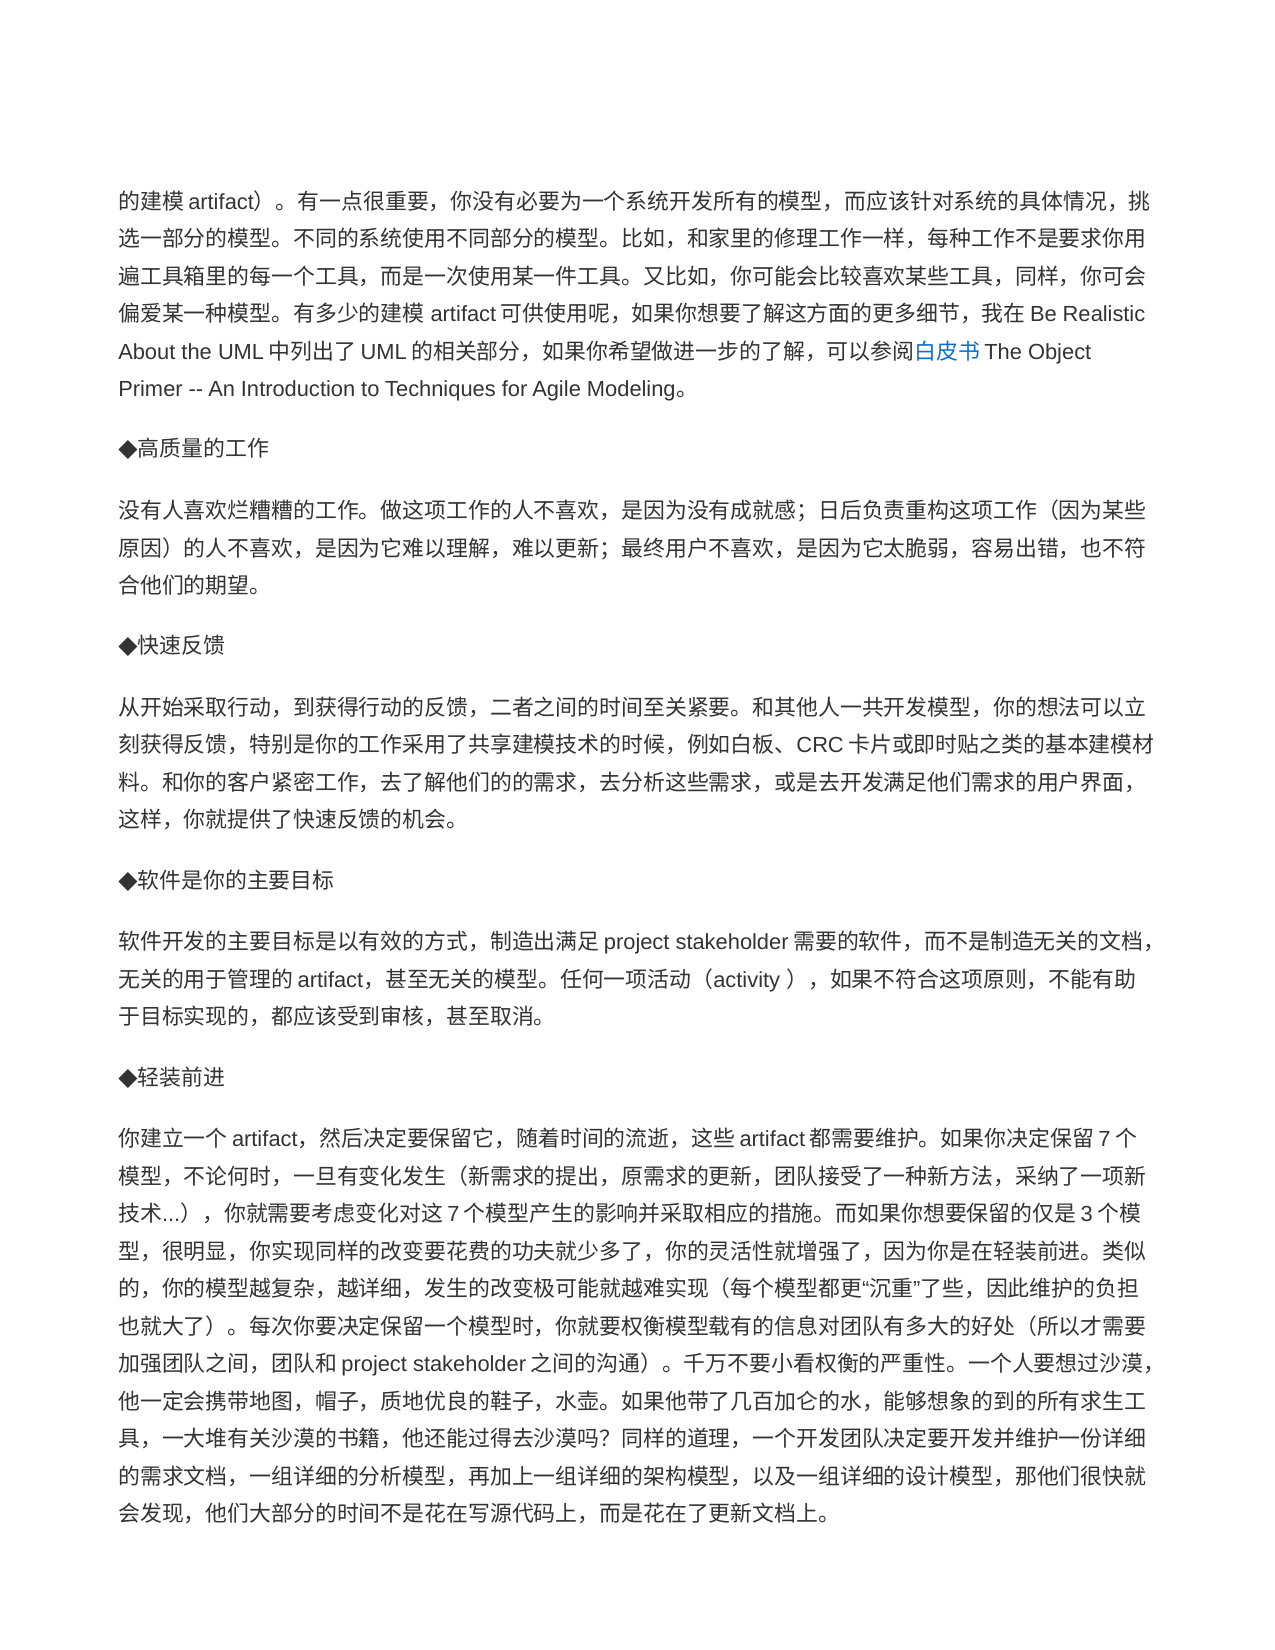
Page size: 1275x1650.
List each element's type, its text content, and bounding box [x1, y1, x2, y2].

text ◆轻装前进 [118, 1053, 1157, 1090]
text ◆软件是你的主要目标 [118, 856, 1157, 893]
text 从开始采取行动，到获得行动的反馈，二者之间的时间至关紧要。和其他人一共开发模型，你的想法可以立刻获得反馈，特别是你的工作采用了共享建模技术的时候，例如白板、CRC卡片或即时贴之类的基本建模材料。和你的客户紧密工作，去了解他们的的需求，去分析这些需求，或是去开发满足他们需求的用户界面，这样，你就提供了快速反馈的机会。 [118, 683, 1157, 833]
text ◆快速反馈 [118, 622, 1157, 659]
text ◆高质量的工作 [118, 425, 1157, 462]
text 你建立一个artifact，然后决定要保留它，随着时间的流逝，这些artifact都需要维护。如果你决定保留7个模型，不论何时，一旦有变化发生（新需求的提出，原需求的更新，团队接受了一种新方法，采纳了一项新技术...），你就需要考虑变化对这7个模型产生的影响并采取相应的措施。而如果你想要保留的仅是3个模型，很明显，你实现同样的改变要花费的功夫就少多了，你的灵活性就增强了，因为你是在轻装前进。类似的，你的模型越复杂，越详细，发生的改变极可能就越难实现（每个模型都更“沉重”了些，因此维护的负担也就大了）。每次你要决定保留一个模型时，你就要权衡模型载有的信息对团队有多大的好处（所以才需要加强团队之间，团队和project stakeholder之间的沟通）。千万不要小看权衡的严重性。一个人要想过沙漠，他一定会携带地图，帽子，质地优良的鞋子，水壶。如果他带了几百加仑的水，能够想象的到的所有求生工具，一大堆有关沙漠的书籍，他还能过得去沙漠吗？同样的道理，一个开发团队决定要开发并维护一份详细的需求文档，一组详细的分析模型，再加上一组详细的架构模型，以及一组详细的设计模型，那他们很快就会发现，他们大部分的时间不是花在写源代码上，而是花在了更新文档上。 [118, 1114, 1157, 1526]
text 软件开发的主要目标是以有效的方式，制造出满足project stakeholder需要的软件，而不是制造无关的文档，无关的用于管理的artifact，甚至无关的模型。任何一项活动（activity ），如果不符合这项原则，不能有助于目标实现的，都应该受到审核，甚至取消。 [118, 917, 1157, 1029]
text 没有人喜欢烂糟糟的工作。做这项工作的人不喜欢，是因为没有成就感；日后负责重构这项工作（因为某些原因）的人不喜欢，是因为它难以理解，难以更新；最终用户不喜欢，是因为它太脆弱，容易出错，也不符合他们的期望。 [118, 486, 1157, 598]
text 的建模artifact）。有一点很重要，你没有必要为一个系统开发所有的模型，而应该针对系统的具体情况，挑选一部分的模型。不同的系统使用不同部分的模型。比如，和家里的修理工作一样，每种工作不是要求你用遍工具箱里的每一个工具，而是一次使用某一件工具。又比如，你可能会比较喜欢某些工具，同样，你可会偏爱某一种模型。有多少的建模 artifact可供使用呢，如果你想要了解这方面的更多细节，我在Be Realistic About the UML中列出了UML的相关部分，如果你希望做进一步的了解，可以参阅白皮书The Object Primer -- An Introduction to Techniques for Agile Modeling。 [118, 176, 1157, 401]
